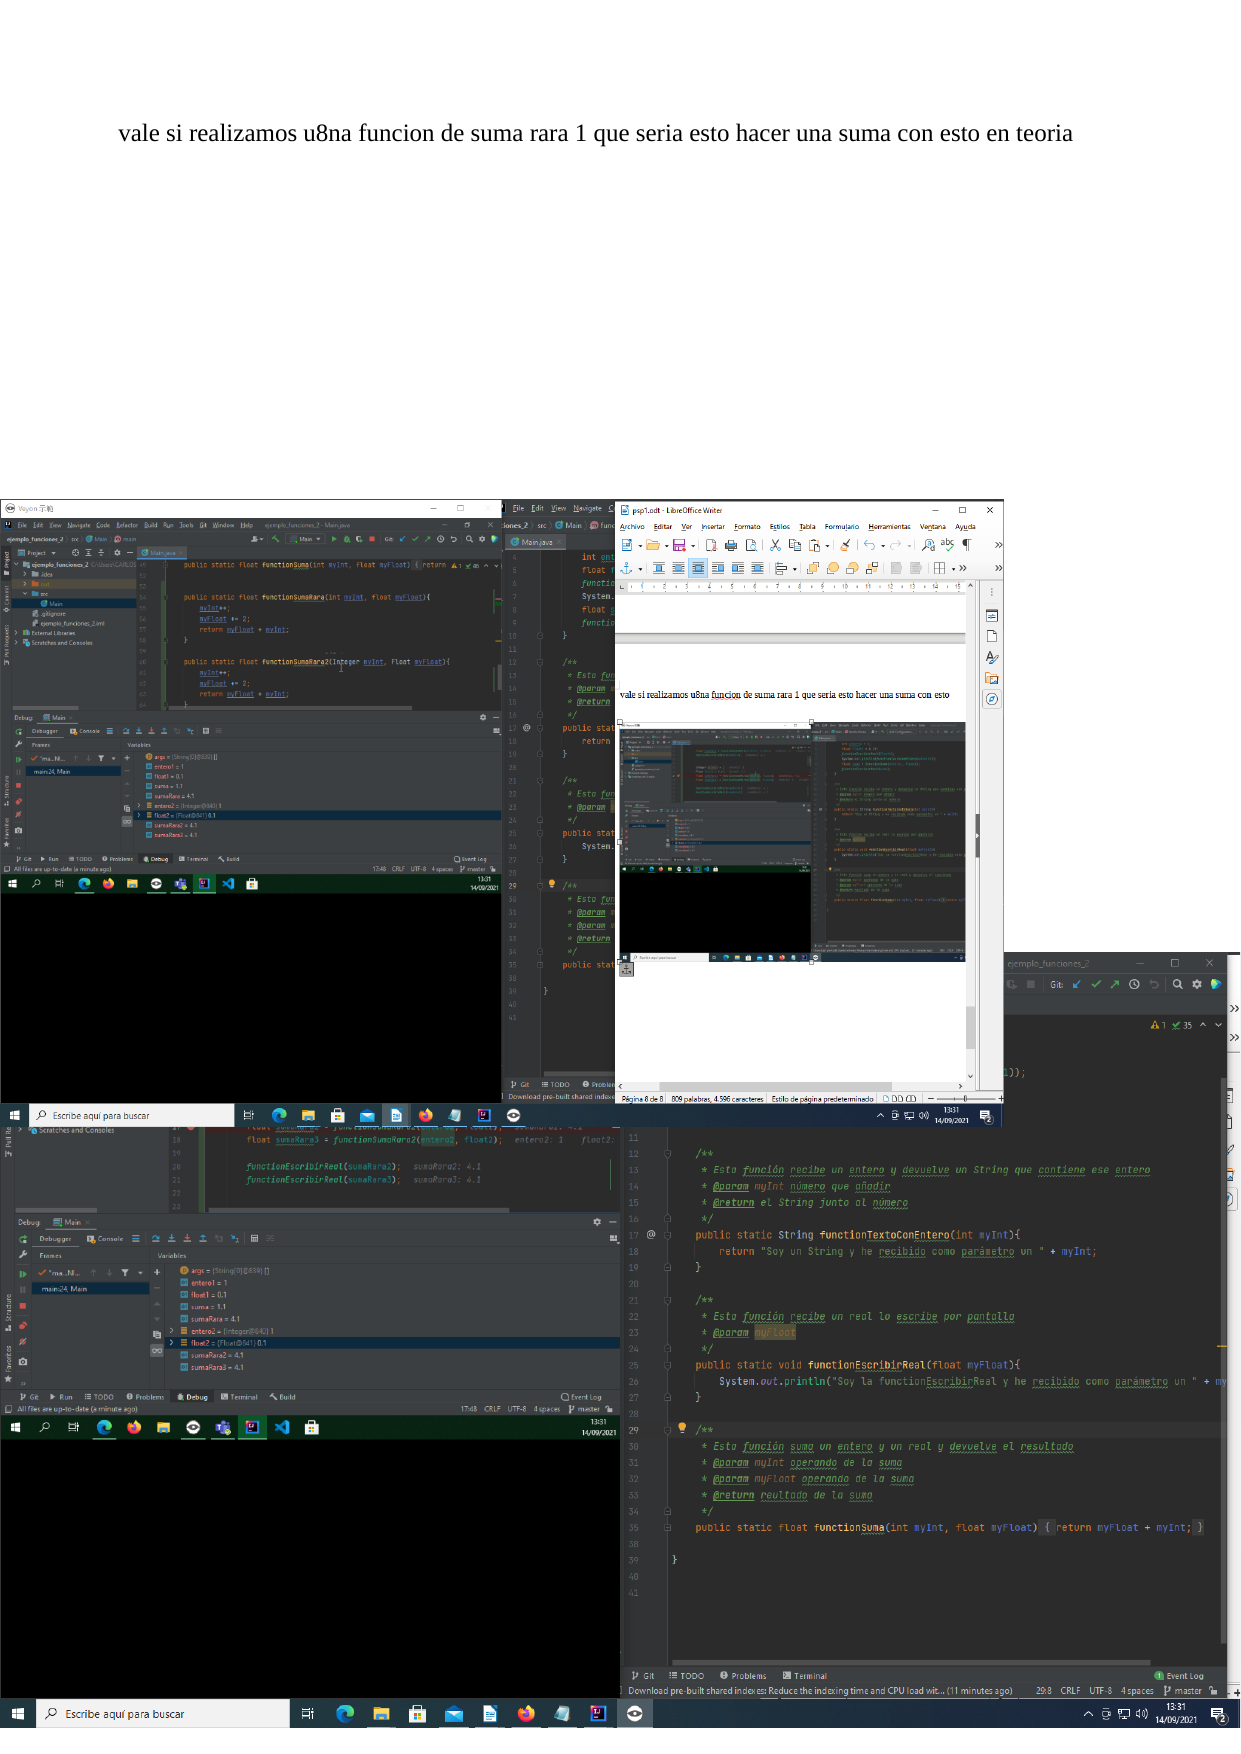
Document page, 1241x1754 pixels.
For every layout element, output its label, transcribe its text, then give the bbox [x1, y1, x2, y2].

text vale si realizamos u8na funcion de suma rara 1 que seria esto hacer una suma con esto en teoria [118, 118, 1122, 147]
picture [0, 499, 1241, 1728]
